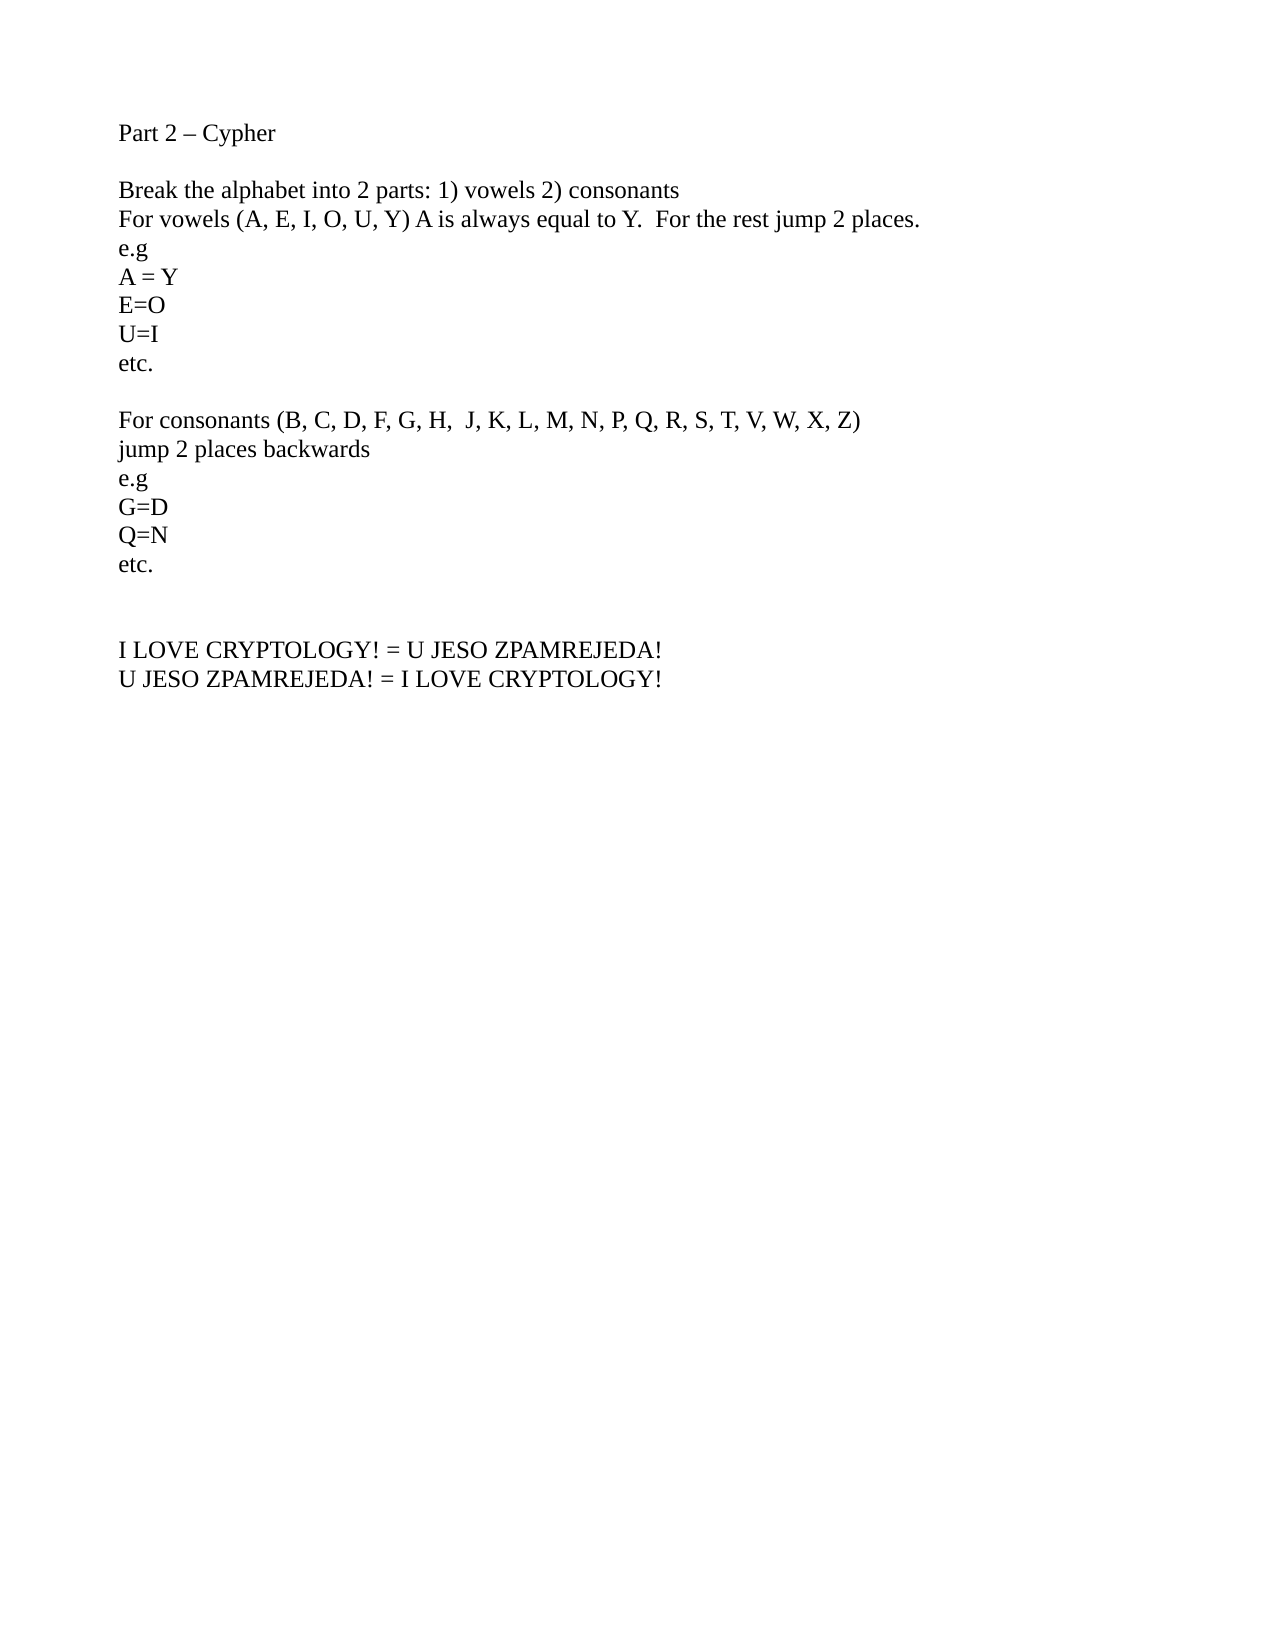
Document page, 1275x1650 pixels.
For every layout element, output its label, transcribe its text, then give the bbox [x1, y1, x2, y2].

text A = Y [118, 262, 1157, 291]
text e.g [118, 233, 1157, 262]
text jump 2 places backwards [118, 434, 1157, 463]
text U JESO ZPAMREJEDA! = I LOVE CRYPTOLOGY! [118, 664, 1157, 693]
text Q=N [118, 521, 1157, 549]
text I LOVE CRYPTOLOGY! = U JESO ZPAMREJEDA! [118, 636, 1157, 664]
text Break the alphabet into 2 parts: 1) vowels 2) consonants [118, 176, 1157, 204]
text G=D [118, 492, 1157, 521]
text For vowels (A, E, I, O, U, Y) A is always equal to Y. For the rest jump 2 places. [118, 204, 1157, 233]
text e.g [118, 463, 1157, 492]
text E=O [118, 291, 1157, 319]
text For consonants (B, C, D, F, G, H, J, K, L, M, N, P, Q, R, S, T, V, W, X, Z) [118, 406, 1157, 434]
text etc. [118, 549, 1157, 578]
text U=I [118, 319, 1157, 348]
text Part 2 – Cypher [118, 118, 1157, 147]
text etc. [118, 348, 1157, 377]
